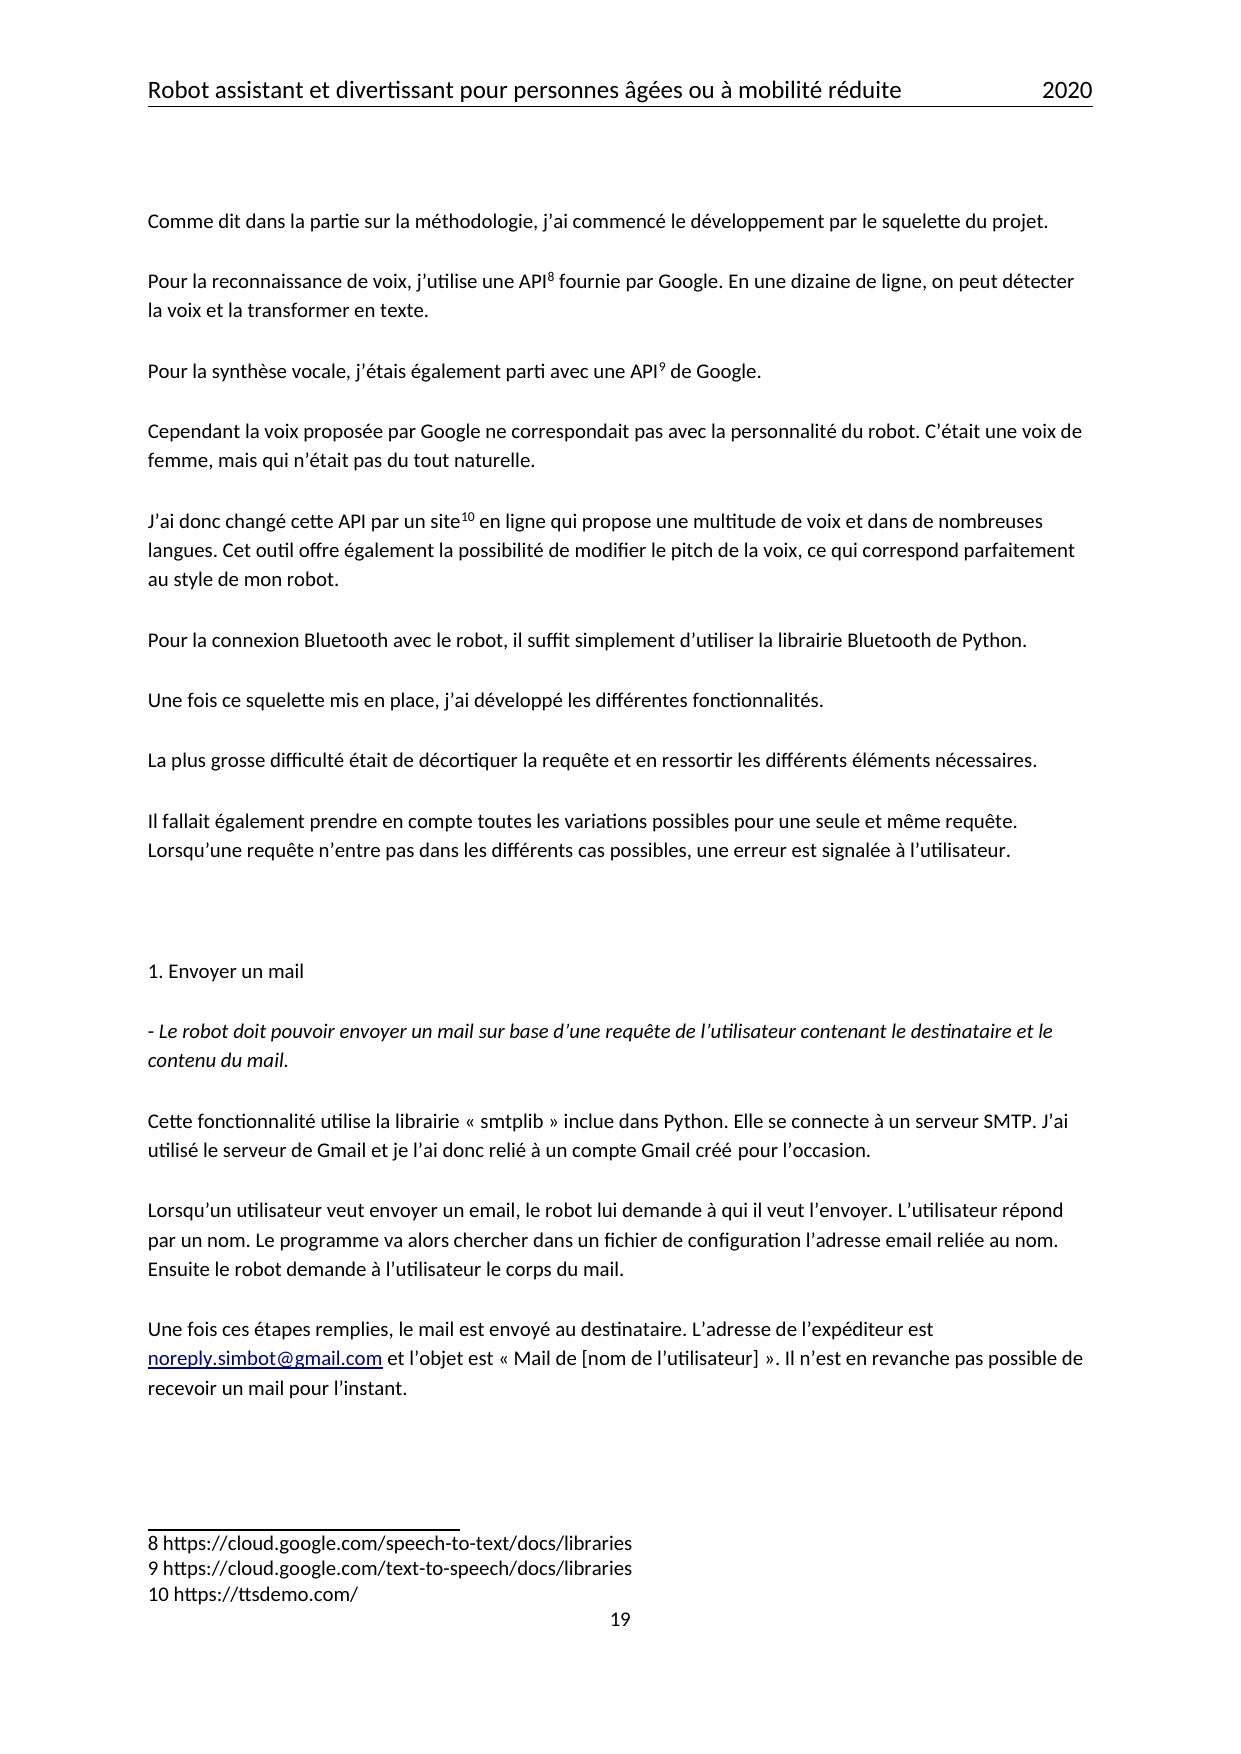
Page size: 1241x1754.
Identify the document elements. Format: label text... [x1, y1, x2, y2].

text Pour la connexion Bluetooth avec le robot, il suffit simplement d’utiliser la librairie Bluetooth de Python. [148, 627, 1093, 652]
text 1. Envoyer un mail [148, 958, 1093, 983]
text Il fallait également prendre en compte toutes les variations possibles pour une seule et même requête. Lorsqu’une requête n’entre pas dans les différents cas possibles, une erreur est signalée à l’utilisateur. [148, 808, 1093, 863]
text La plus grosse difficulté était de décortiquer la requête et en ressortir les différents éléments nécessaires. [148, 748, 1093, 773]
text https://cloud.google.com/text-to-speech/docs/libraries [148, 1556, 1093, 1581]
text Une fois ce squelette mis en place, j’ai développé les différentes fonctionnalités. [148, 687, 1093, 713]
text Lorsqu’un utilisateur veut envoyer un email, le robot lui demande à qui il veut l’envoyer. L’utilisateur répond par un nom. Le programme va alors chercher dans un fichier de configuration l’adresse email reliée au nom. Ensuite le robot demande à l’utilisateur le corps du mail. [148, 1198, 1093, 1281]
text https://ttsdemo.com/ [148, 1581, 1093, 1606]
text Comme dit dans la partie sur la méthodologie, j’ai commencé le développement par le squelette du projet. [148, 208, 1093, 233]
text J’ai donc changé cette API par un site en ligne qui propose une multitude de voix et dans de nombreuses langues. Cet outil offre également la possibilité de modifier le pitch de la voix, ce qui correspond parfaitement au style de mon robot. [148, 508, 1093, 592]
text Pour la reconnaissance de voix, j’utilise une API fournie par Google. En une dizaine de ligne, on peut détecter la voix et la transformer en texte. [148, 268, 1093, 323]
text Cependant la voix proposée par Google ne correspondait pas avec la personnalité du robot. C’était une voix de femme, mais qui n’était pas du tout naturelle. [148, 418, 1093, 473]
text Cette fonctionnalité utilise la librairie « smtplib » inclue dans Python. Elle se connecte à un serveur SMTP. J’ai utilisé le serveur de Gmail et je l’ai donc relié à un compte Gmail créé pour l’occasion. [148, 1108, 1093, 1163]
text https://cloud.google.com/speech-to-text/docs/libraries [148, 1530, 1093, 1556]
text - Le robot doit pouvoir envoyer un mail sur base d’une requête de l’utilisateur contenant le destinataire et le contenu du mail. [148, 1018, 1093, 1073]
text Une fois ces étapes remplies, le mail est envoyé au destinataire. L’adresse de l’expéditeur est noreply.simbot@gmail.com et l’objet est « Mail de [nom de l’utilisateur] ». Il n’est en revanche pas possible de recevoir un mail pour l’instant. [148, 1316, 1093, 1400]
text Pour la synthèse vocale, j’étais également parti avec une API de Google. [148, 358, 1093, 383]
